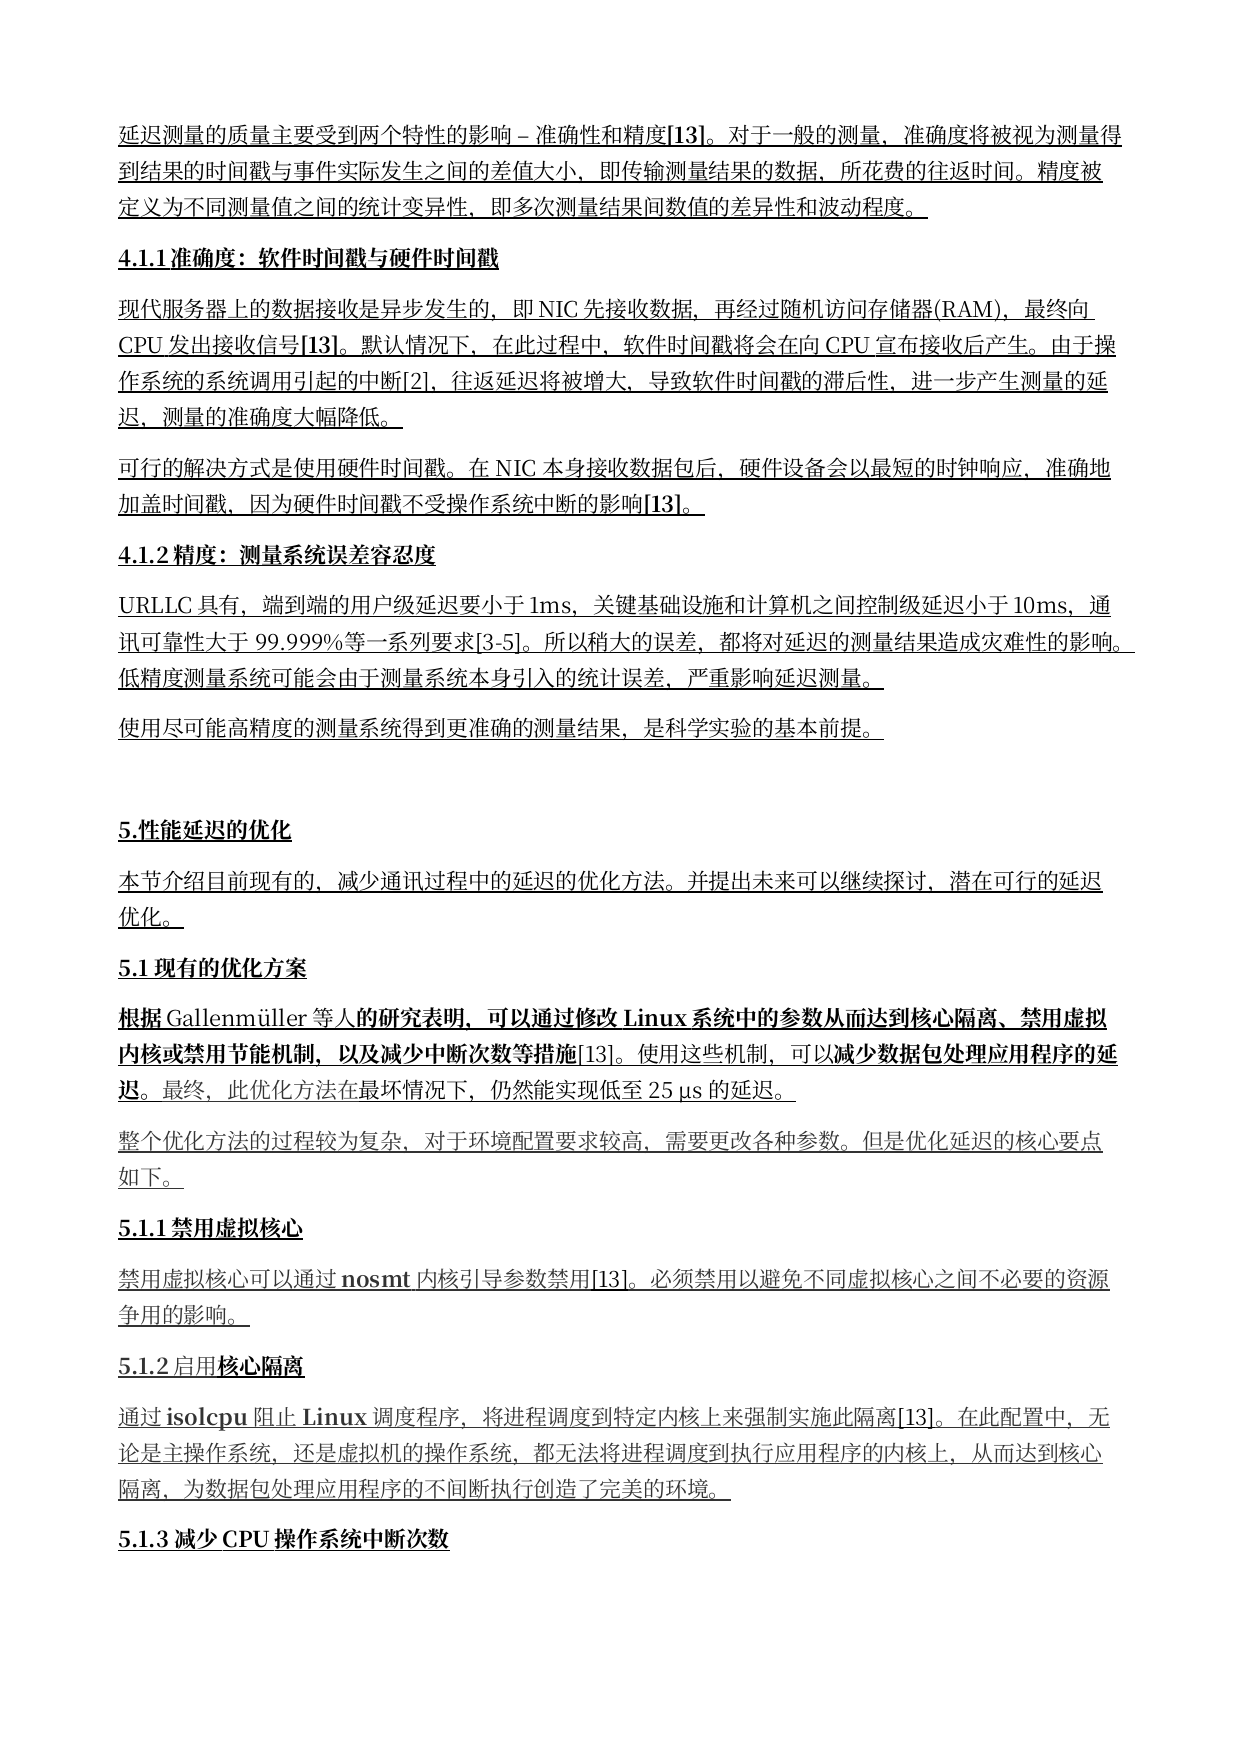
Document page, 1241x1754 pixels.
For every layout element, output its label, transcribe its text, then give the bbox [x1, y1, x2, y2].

text 本节介绍目前现有的，减少通讯过程中的延迟的优化方法。并提出未来可以继续探讨，潜在可行的延迟优化。 [118, 864, 1122, 931]
text 5.1.1 禁用虚拟核心 [118, 1211, 1122, 1243]
text URLLC具有，端到端的用户级延迟要小于1ms，关键基础设施和计算机之间控制级延迟小于10ms，通讯可靠性大于 99.999%等一系列要求[3-5]。所以稍大的误差，都将对延迟的测量结果造成灾难性的影响。低精度测量系统可能会由于测量系统本身引入的统计误差，严重影响延迟测量。 [118, 653, 1122, 692]
text 禁用虚拟核心可以通过nosmt内核引导参数禁用[13]。必须禁用以避免不同虚拟核心之间不必要的资源争用的影响。 [118, 1262, 1122, 1330]
text 5.1 现有的优化方案 [118, 951, 1122, 982]
text URLLC具有，端到端的用户级延迟要小于1ms，关键基础设施和计算机之间控制级延迟小于10ms，通讯可靠性大于 99.999%等一系列要求[3-5]。所以稍大的误差，都将对延迟的测量结果造成灾难性的影响。低精度测量系统可能会由于测量系统本身引入的统计误差，严重影响延迟测量。 [118, 589, 1122, 652]
text 可行的解决方式是使用硬件时间戳。在 NIC 本身接收数据包后，硬件设备会以最短的时钟响应，准确地加盖时间戳，因为硬件时间戳不受操作系统中断的影响[13]。 [118, 451, 1122, 519]
text 5.性能延迟的优化 [118, 813, 1122, 844]
text 延迟测量的质量主要受到两个特性的影响 – 准确性和精度[13]。对于一般的测量，准确度将被视为测量得 [118, 118, 1122, 145]
text 到结果的时间戳与事件实际发生之间的差值大小，即传输测量结果的数据，所花费的往返时间。精度被定义为不同测量值之间的统计变异性，即多次测量结果间数值的差异性和波动程度。 [118, 147, 1122, 222]
text 通过isolcpu 阻止 Linux 调度程序，将进程调度到特定内核上来强制实施此隔离[13]。在此配置中，无论是主操作系统，还是虚拟机的操作系统，都无法将进程调度到执行应用程序的内核上，从而达到核心隔离，为数据包处理应用程序的不间断执行创造了完美的环境。 [118, 1400, 1122, 1503]
text 5.1.2启用核心隔离 [118, 1349, 1122, 1380]
text 使用尽可能高精度的测量系统得到更准确的测量结果，是科学实验的基本前提。 [118, 712, 1122, 743]
text 整个优化方法的过程较为复杂，对于环境配置要求较高，需要更改各种参数。但是优化延迟的核心要点如下。 [118, 1124, 1122, 1192]
text 现代服务器上的数据接收是异步发生的，即NIC先接收数据，再经过随机访问存储器(RAM)，最终向 CPU发出接收信号[13]。默认情况下，在此过程中，软件时间戳将会在向CPU宣布接收后产生。由于操作系统的系统调用引起的中断[2]，往返延迟将被增大，导致软件时间戳的滞后性，进一步产生测量的延迟，测量的准确度大幅降低。 [118, 292, 1122, 432]
text 根据Gallenmüller等人的研究表明，可以通过修改Linux系统中的参数从而达到核心隔离、禁用虚拟内核或禁用节能机制，以及减少中断次数等措施[13]。使用这些机制，可以减少数据包处理应用程序的延迟。最终，此优化方法在最坏情况下，仍然能实现低至 25 μs 的延迟。 [118, 1001, 1122, 1105]
text 4.1.2精度：测量系统误差容忍度 [118, 538, 1122, 569]
text 5.1.3 减少CPU操作系统中断次数 [118, 1523, 1122, 1554]
text 4.1.1准确度：软件时间戳与硬件时间戳 [118, 241, 1122, 273]
